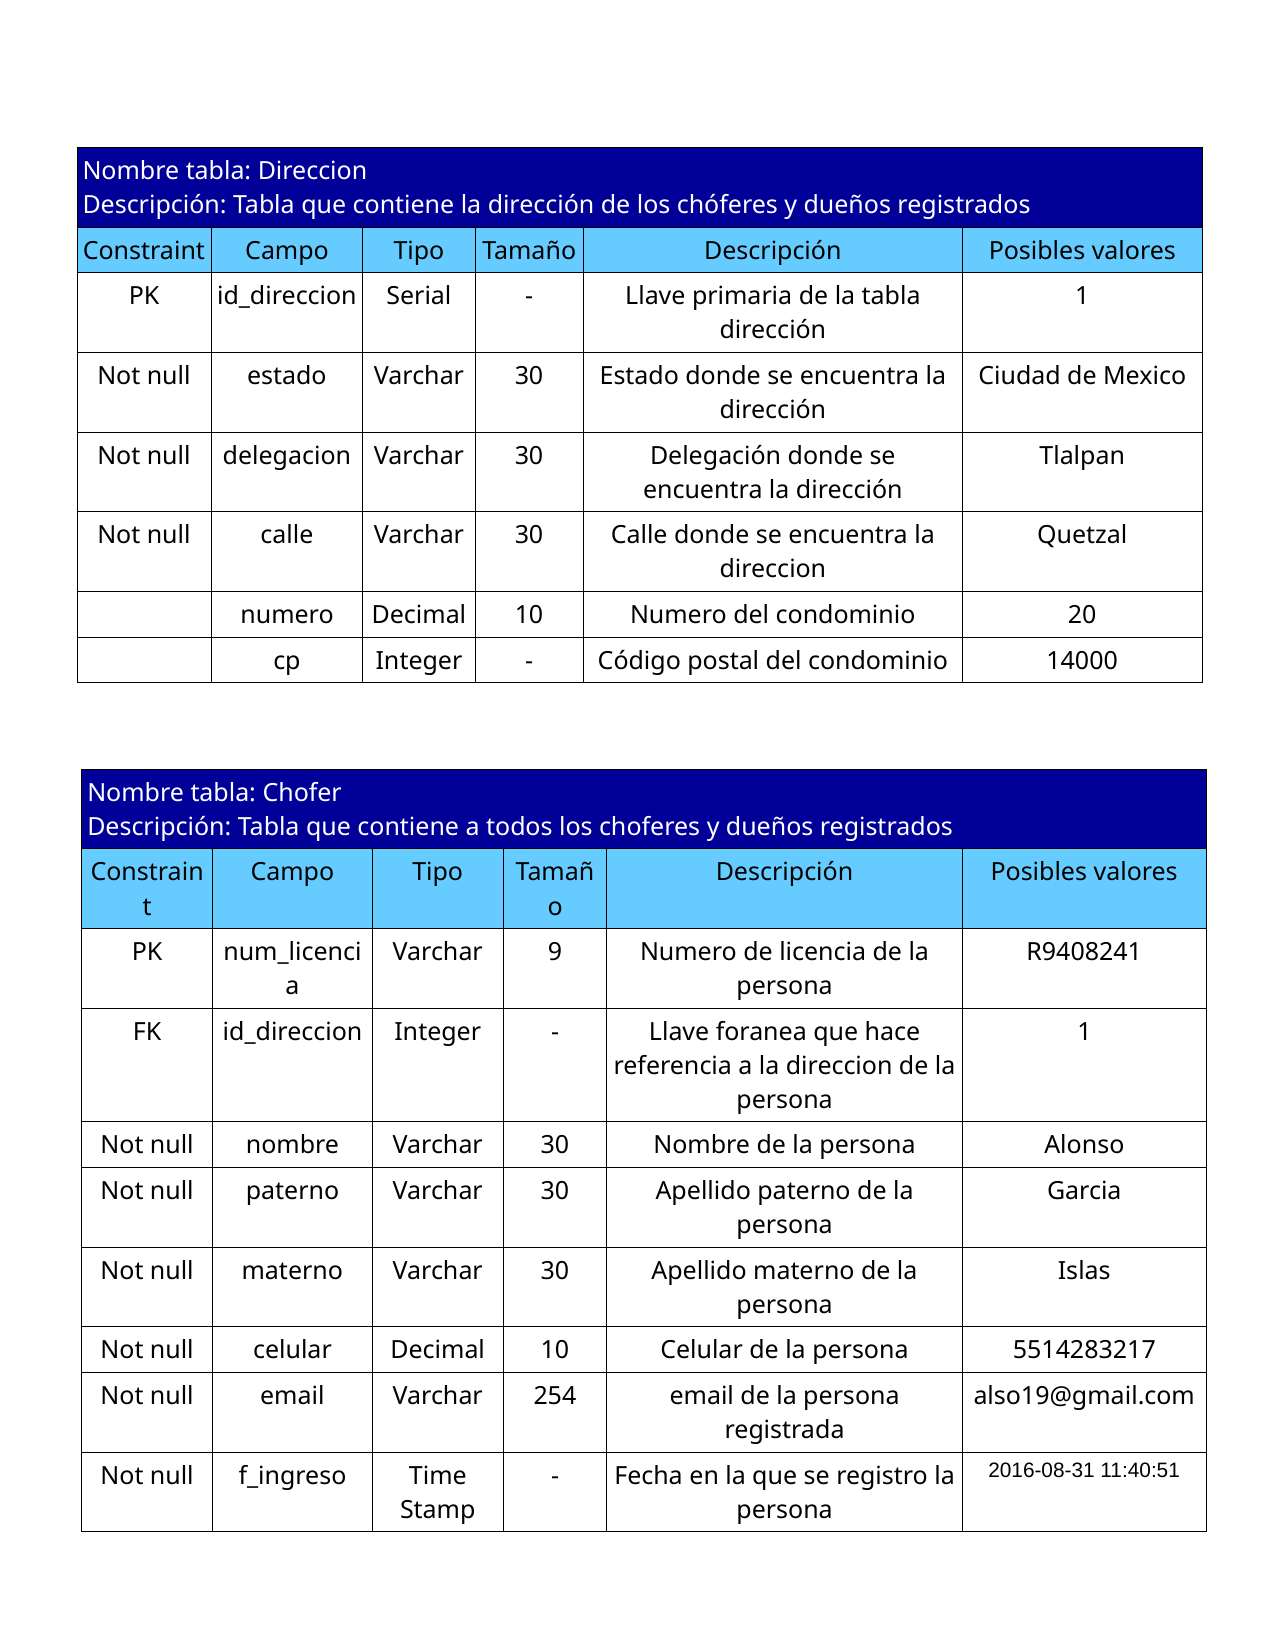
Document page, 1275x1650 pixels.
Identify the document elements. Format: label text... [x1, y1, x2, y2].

table_cell Numero del condominio [584, 592, 962, 637]
table_cell Varchar [363, 433, 475, 511]
table_cell f_ingreso [213, 1453, 372, 1531]
table_cell R9408241 [963, 929, 1206, 1008]
table_cell Varchar [373, 1373, 503, 1452]
table_cell Numero de licencia de la persona [607, 929, 962, 1008]
table_cell Integer [363, 638, 475, 682]
table_cell PK [78, 273, 211, 352]
table_cell 30 [476, 353, 583, 432]
table_cell Not null [82, 1122, 212, 1167]
table_cell Tipo [373, 849, 503, 928]
table_cell Campo [212, 228, 362, 272]
table_cell Tipo [363, 228, 475, 272]
table_cell Garcia [963, 1168, 1206, 1247]
table_cell Llave foranea que hace referencia a la direccion de la persona [607, 1009, 962, 1121]
table_cell Varchar [373, 1168, 503, 1247]
table_cell Alonso [963, 1122, 1206, 1167]
table_cell Not null [78, 353, 211, 432]
table_cell nombre [213, 1122, 372, 1167]
table_cell Tlalpan [963, 433, 1202, 511]
table_cell id_direccion [212, 273, 362, 352]
table_cell Varchar [363, 353, 475, 432]
table_cell Delegación donde se encuentra la dirección [584, 433, 962, 511]
table_cell Estado donde se encuentra la dirección [584, 353, 962, 432]
table_cell Código postal del condominio [584, 638, 962, 682]
table_cell id_direccion [213, 1009, 372, 1121]
table_cell Campo [213, 849, 372, 928]
table_cell Calle donde se encuentra la direccion [584, 512, 962, 591]
table_cell Celular de la persona [607, 1327, 962, 1372]
table_cell Fecha en la que se registro la persona [607, 1453, 962, 1531]
table_cell [78, 638, 211, 682]
table_cell cp [212, 638, 362, 682]
table_cell 9 [504, 929, 606, 1008]
table_cell Posibles valores [963, 228, 1202, 272]
table_cell Tamaño [504, 849, 606, 928]
table_cell Constraint [78, 228, 211, 272]
table_cell Not null [82, 1453, 212, 1531]
table_cell 1 [963, 1009, 1206, 1121]
table_cell Not null [82, 1327, 212, 1372]
table_cell - [504, 1453, 606, 1531]
table_cell 254 [504, 1373, 606, 1452]
table_cell 14000 [963, 638, 1202, 682]
table_cell celular [213, 1327, 372, 1372]
table_cell FK [82, 1009, 212, 1121]
table_cell 30 [504, 1248, 606, 1326]
table_cell Varchar [373, 1122, 503, 1167]
table_cell Varchar [373, 1248, 503, 1326]
table_cell Descripción [607, 849, 962, 928]
table_cell Varchar [363, 512, 475, 591]
table_cell Descripción [584, 228, 962, 272]
table_cell - [476, 638, 583, 682]
table_cell PK [82, 929, 212, 1008]
table_cell 1 [963, 273, 1202, 352]
table_cell 10 [504, 1327, 606, 1372]
table_cell Decimal [373, 1327, 503, 1372]
table_cell Not null [82, 1168, 212, 1247]
table_cell Serial [363, 273, 475, 352]
table_cell - [504, 1009, 606, 1121]
table_cell Constraint [82, 849, 212, 928]
table_cell also19@gmail.com [963, 1373, 1206, 1452]
table_header Nombre tabla: Direccion Descripción: Tabla que contiene la dirección de los chóferes y dueños registrados [78, 148, 1202, 227]
table_cell estado [212, 353, 362, 432]
table_cell delegacion [212, 433, 362, 511]
table_cell Varchar [373, 929, 503, 1008]
table_cell 20 [963, 592, 1202, 637]
table_cell 5514283217 [963, 1327, 1206, 1372]
table_cell 30 [476, 512, 583, 591]
table_cell Ciudad de Mexico [963, 353, 1202, 432]
table_cell email [213, 1373, 372, 1452]
table_cell Decimal [363, 592, 475, 637]
table_cell paterno [213, 1168, 372, 1247]
table_cell Apellido paterno de la persona [607, 1168, 962, 1247]
table_cell calle [212, 512, 362, 591]
table_cell Integer [373, 1009, 503, 1121]
table_cell Nombre de la persona [607, 1122, 962, 1167]
table_cell 30 [504, 1122, 606, 1167]
table_cell - [476, 273, 583, 352]
table_cell Islas [963, 1248, 1206, 1326]
table_cell numero [212, 592, 362, 637]
table_cell num_licencia [213, 929, 372, 1008]
table_cell Llave primaria de la tabla dirección [584, 273, 962, 352]
table_header Nombre tabla: Chofer Descripción: Tabla que contiene a todos los choferes y dueños registrados [82, 770, 1206, 848]
table_cell Apellido materno de la persona [607, 1248, 962, 1326]
table_cell Not null [78, 512, 211, 591]
table_cell Tamaño [476, 228, 583, 272]
table_cell 10 [476, 592, 583, 637]
table_cell Not null [82, 1373, 212, 1452]
table_cell 30 [476, 433, 583, 511]
table_cell Posibles valores [963, 849, 1206, 928]
table_cell 2016-08-31 11:40:51 [963, 1453, 1206, 1531]
table_cell Not null [82, 1248, 212, 1326]
table_cell Time Stamp [373, 1453, 503, 1531]
table_cell Quetzal [963, 512, 1202, 591]
table_cell Not null [78, 433, 211, 511]
table_cell 30 [504, 1168, 606, 1247]
table_cell [78, 592, 211, 637]
table_cell email de la persona registrada [607, 1373, 962, 1452]
table_cell materno [213, 1248, 372, 1326]
